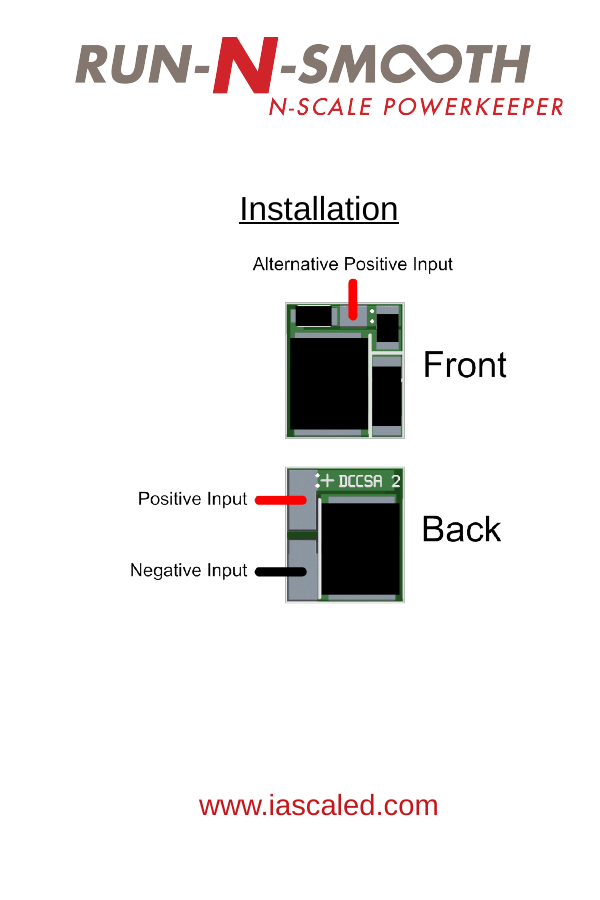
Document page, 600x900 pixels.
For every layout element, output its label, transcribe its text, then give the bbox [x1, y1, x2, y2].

picture [75, 37, 563, 116]
text www.iascaled.com [75, 788, 562, 821]
text Installation [75, 189, 562, 227]
picture [131, 257, 507, 606]
